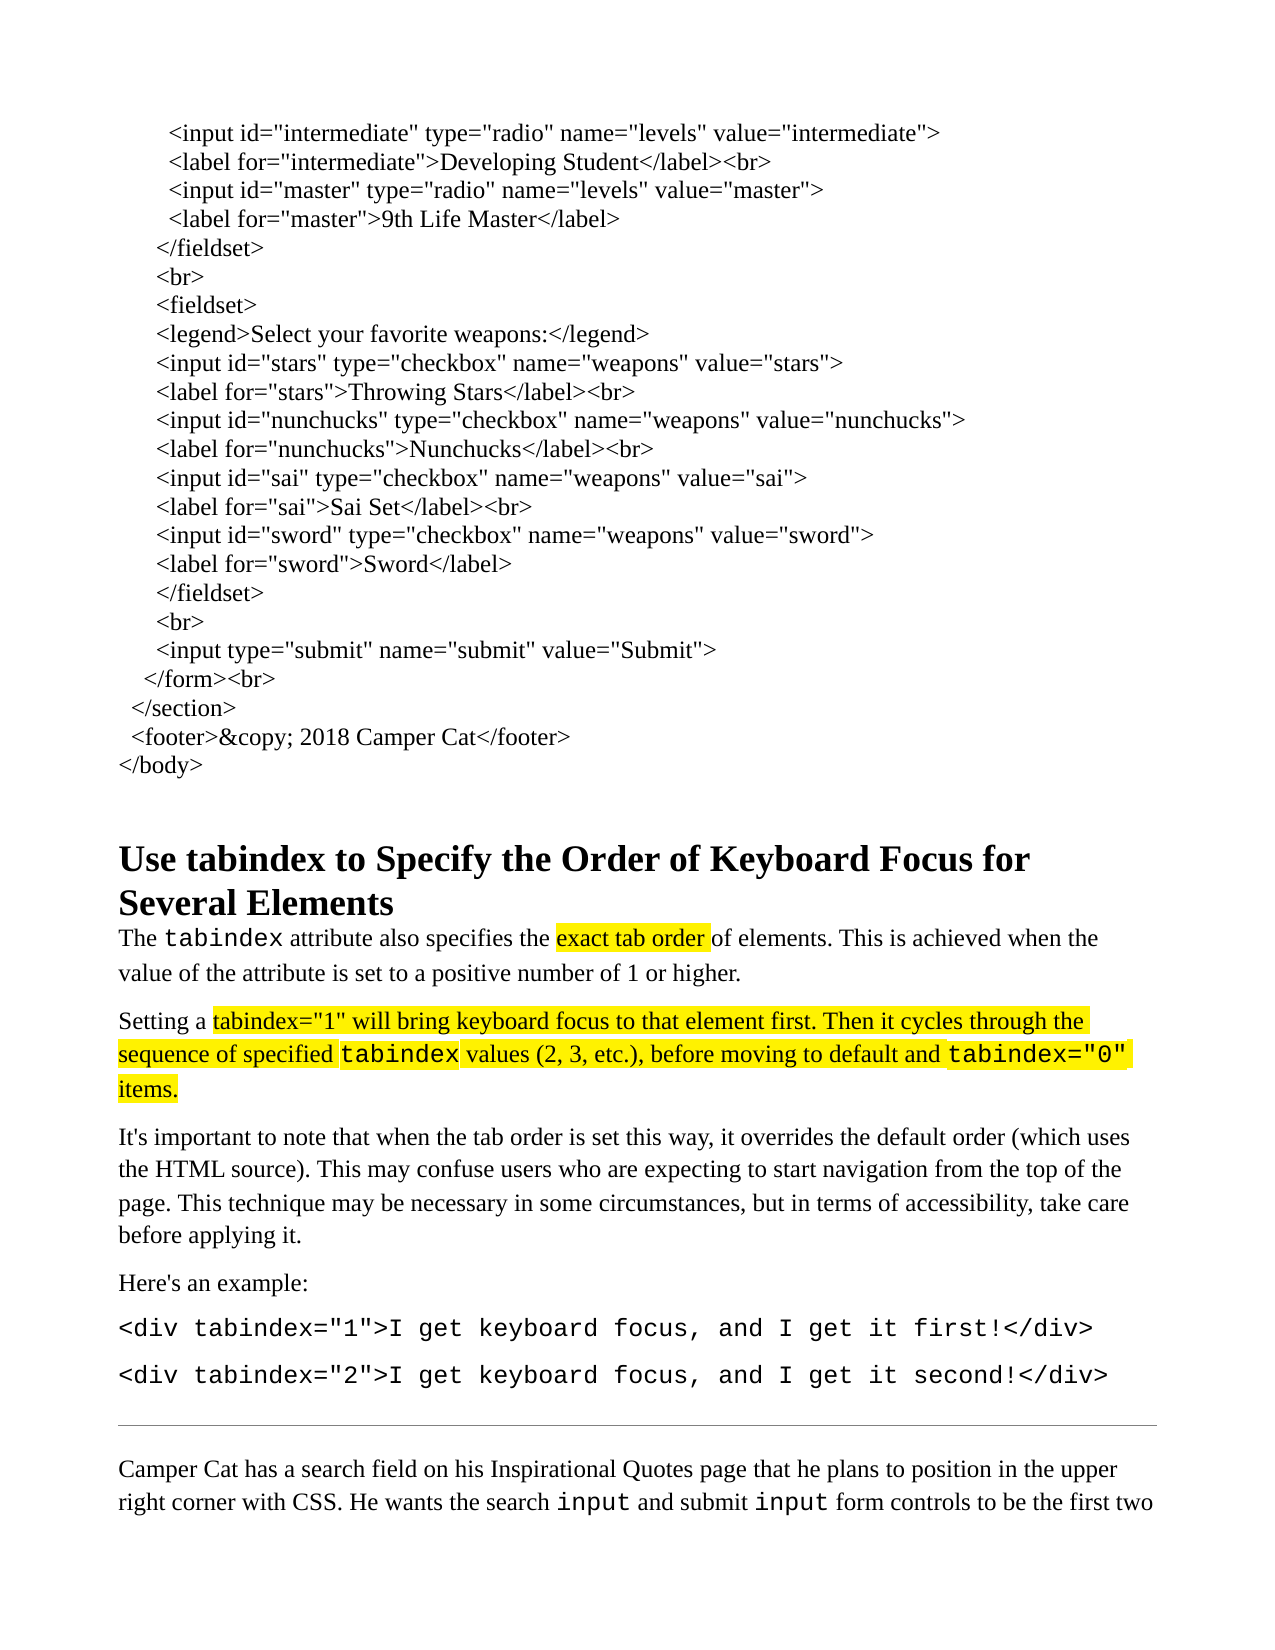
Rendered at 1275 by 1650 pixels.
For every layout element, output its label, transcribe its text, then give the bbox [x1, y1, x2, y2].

text <legend>Select your favorite weapons:</legend> [118, 319, 1157, 348]
text Camper Cat has a search field on his Inspirational Quotes page that he plans to position in the upper right corner with CSS. He wants the search input and submit input form controls to be the first two [118, 1454, 1157, 1518]
text </form><br> [118, 664, 1157, 693]
text </section> [118, 693, 1157, 722]
text <footer>&copy; 2018 Camper Cat</footer> [118, 722, 1157, 751]
text <label for="nunchucks">Nunchucks</label><br> [118, 434, 1157, 463]
text It's important to note that when the tab order is set this way, it overrides the default order (which uses the HTML source). This may confuse users who are expecting to start navigation from the top of the page. This technique may be necessary in some circumstances, but in terms of accessibility, take care before applying it. [118, 1122, 1157, 1249]
text <input id="stars" type="checkbox" name="weapons" value="stars"> [118, 348, 1157, 377]
text Setting a tabindex="1" will bring keyboard focus to that element first. Then it cycles through the sequence of specified tabindex values (2, 3, etc.), before moving to default and tabindex="0" items. [118, 1006, 1157, 1103]
text <label for="sword">Sword</label> [118, 549, 1157, 578]
text <input id="sai" type="checkbox" name="weapons" value="sai"> [118, 463, 1157, 492]
text The tabindex attribute also specifies the exact tab order of elements. This is achieved when the value of the attribute is set to a positive number of 1 or higher. [118, 923, 1157, 987]
text <label for="stars">Throwing Stars</label><br> [118, 377, 1157, 406]
text <label for="intermediate">Developing Student</label><br> [118, 147, 1157, 176]
text <input id="nunchucks" type="checkbox" name="weapons" value="nunchucks"> [118, 406, 1157, 434]
text <input id="intermediate" type="radio" name="levels" value="intermediate"> [118, 118, 1157, 147]
text <fieldset> [118, 291, 1157, 319]
text <label for="master">9th Life Master</label> [118, 204, 1157, 233]
text </fieldset> [118, 578, 1157, 607]
text </fieldset> [118, 233, 1157, 262]
text <div tabindex="2">I get keyboard focus, and I get it second!</div> [118, 1363, 1157, 1391]
text <label for="sai">Sai Set</label><br> [118, 492, 1157, 521]
text <input id="sword" type="checkbox" name="weapons" value="sword"> [118, 521, 1157, 549]
text <div tabindex="1">I get keyboard focus, and I get it first!</div> [118, 1316, 1157, 1344]
subtitle Use tabindex to Specify the Order of Keyboard Focus for Several Elements [118, 837, 1157, 923]
text <input type="submit" name="submit" value="Submit"> [118, 636, 1157, 664]
text </body> [118, 751, 1157, 779]
text <input id="master" type="radio" name="levels" value="master"> [118, 176, 1157, 204]
text <br> [118, 262, 1157, 291]
text Here's an example: [118, 1268, 1157, 1297]
text <br> [118, 607, 1157, 636]
